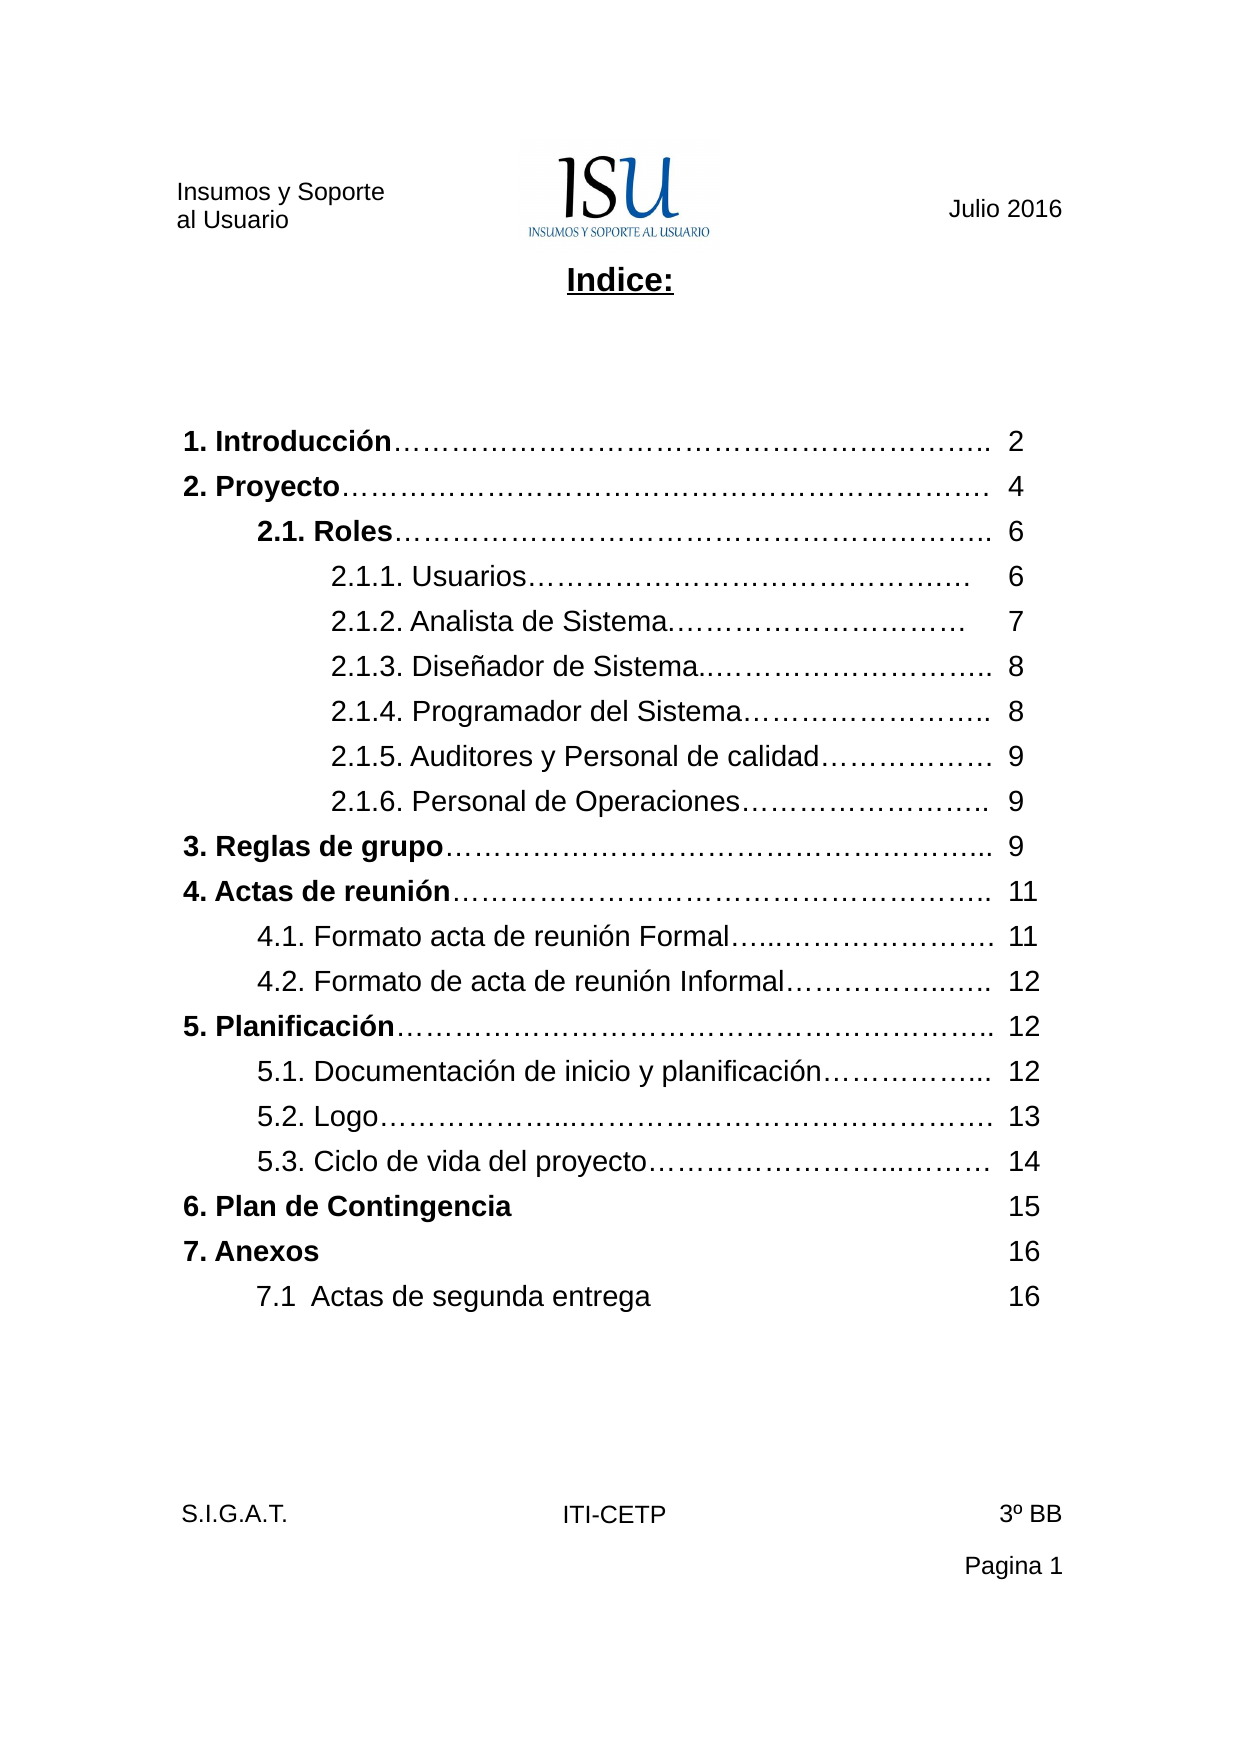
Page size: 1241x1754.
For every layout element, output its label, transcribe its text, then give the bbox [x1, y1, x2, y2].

table_cell 9 [1002, 823, 1068, 868]
table_cell 9 [1002, 733, 1068, 778]
table_cell 2.1.5. Auditores y Personal de calidad……………… [177, 733, 1002, 778]
table_cell 12 [1002, 1003, 1068, 1048]
table_cell 7. Anexos [177, 1228, 1002, 1273]
table_cell 5.2. Logo………………...……………………………………. [177, 1093, 1002, 1138]
table_cell 5.1. Documentación de inicio y planificación……………... [177, 1048, 1002, 1093]
table_cell 4.1. Formato acta de reunión Formal…...…………………. [177, 913, 1002, 958]
table_cell 11 [1002, 913, 1068, 958]
table_cell 8 [1002, 688, 1068, 733]
table_header 2 [1002, 418, 1068, 463]
table_cell 16 [1002, 1273, 1068, 1318]
table_cell 6 [1002, 553, 1068, 598]
table_cell 2.1. Roles…………………………………………………….. [177, 508, 1002, 553]
table_cell 5.3. Ciclo de vida del proyecto……………………...……… [177, 1138, 1002, 1183]
table_cell 2. Proyecto…………………………………………………………. [177, 463, 1002, 508]
table_cell 8 [1002, 643, 1068, 688]
table_cell 4. Actas de reunión……………………………………………….. [177, 868, 1002, 913]
table_cell 15 [1002, 1183, 1068, 1228]
table_cell 7 [1002, 598, 1068, 643]
table_cell 2.1.4. Programador del Sistema…………………….. [177, 688, 1002, 733]
table_cell 5. Planificación…………………………………………………….. [177, 1003, 1002, 1048]
table_cell 12 [1002, 958, 1068, 1003]
picture [517, 138, 723, 252]
table_cell 6. Plan de Contingencia [177, 1183, 1002, 1228]
table_cell 2.1.2. Analista de Sistema.………………………… [177, 598, 1002, 643]
table_cell 16 [1002, 1228, 1068, 1273]
table_cell 12 [1002, 1048, 1068, 1093]
table_cell 4 [1002, 463, 1068, 508]
table_cell 7.1 Actas de segunda entrega [177, 1273, 1002, 1318]
table_header 1. Introducción…………………………………………………….. [177, 418, 1002, 463]
table_cell 11 [1002, 868, 1068, 913]
table_cell 2.1.6. Personal de Operaciones…………………….. [177, 778, 1002, 823]
table_cell 2.1.3. Diseñador de Sistema..……………………….. [177, 643, 1002, 688]
table_cell 2.1.1. Usuarios…………………………………….… [177, 553, 1002, 598]
table_cell 4.2. Formato de acta de reunión Informal……………..….. [177, 958, 1002, 1003]
table_cell 14 [1002, 1138, 1068, 1183]
table_cell 6 [1002, 508, 1068, 553]
table_cell 9 [1002, 778, 1068, 823]
table_cell 13 [1002, 1093, 1068, 1138]
table_cell 3. Reglas de grupo………………………………………………... [177, 823, 1002, 868]
text Indice: [177, 260, 1063, 298]
